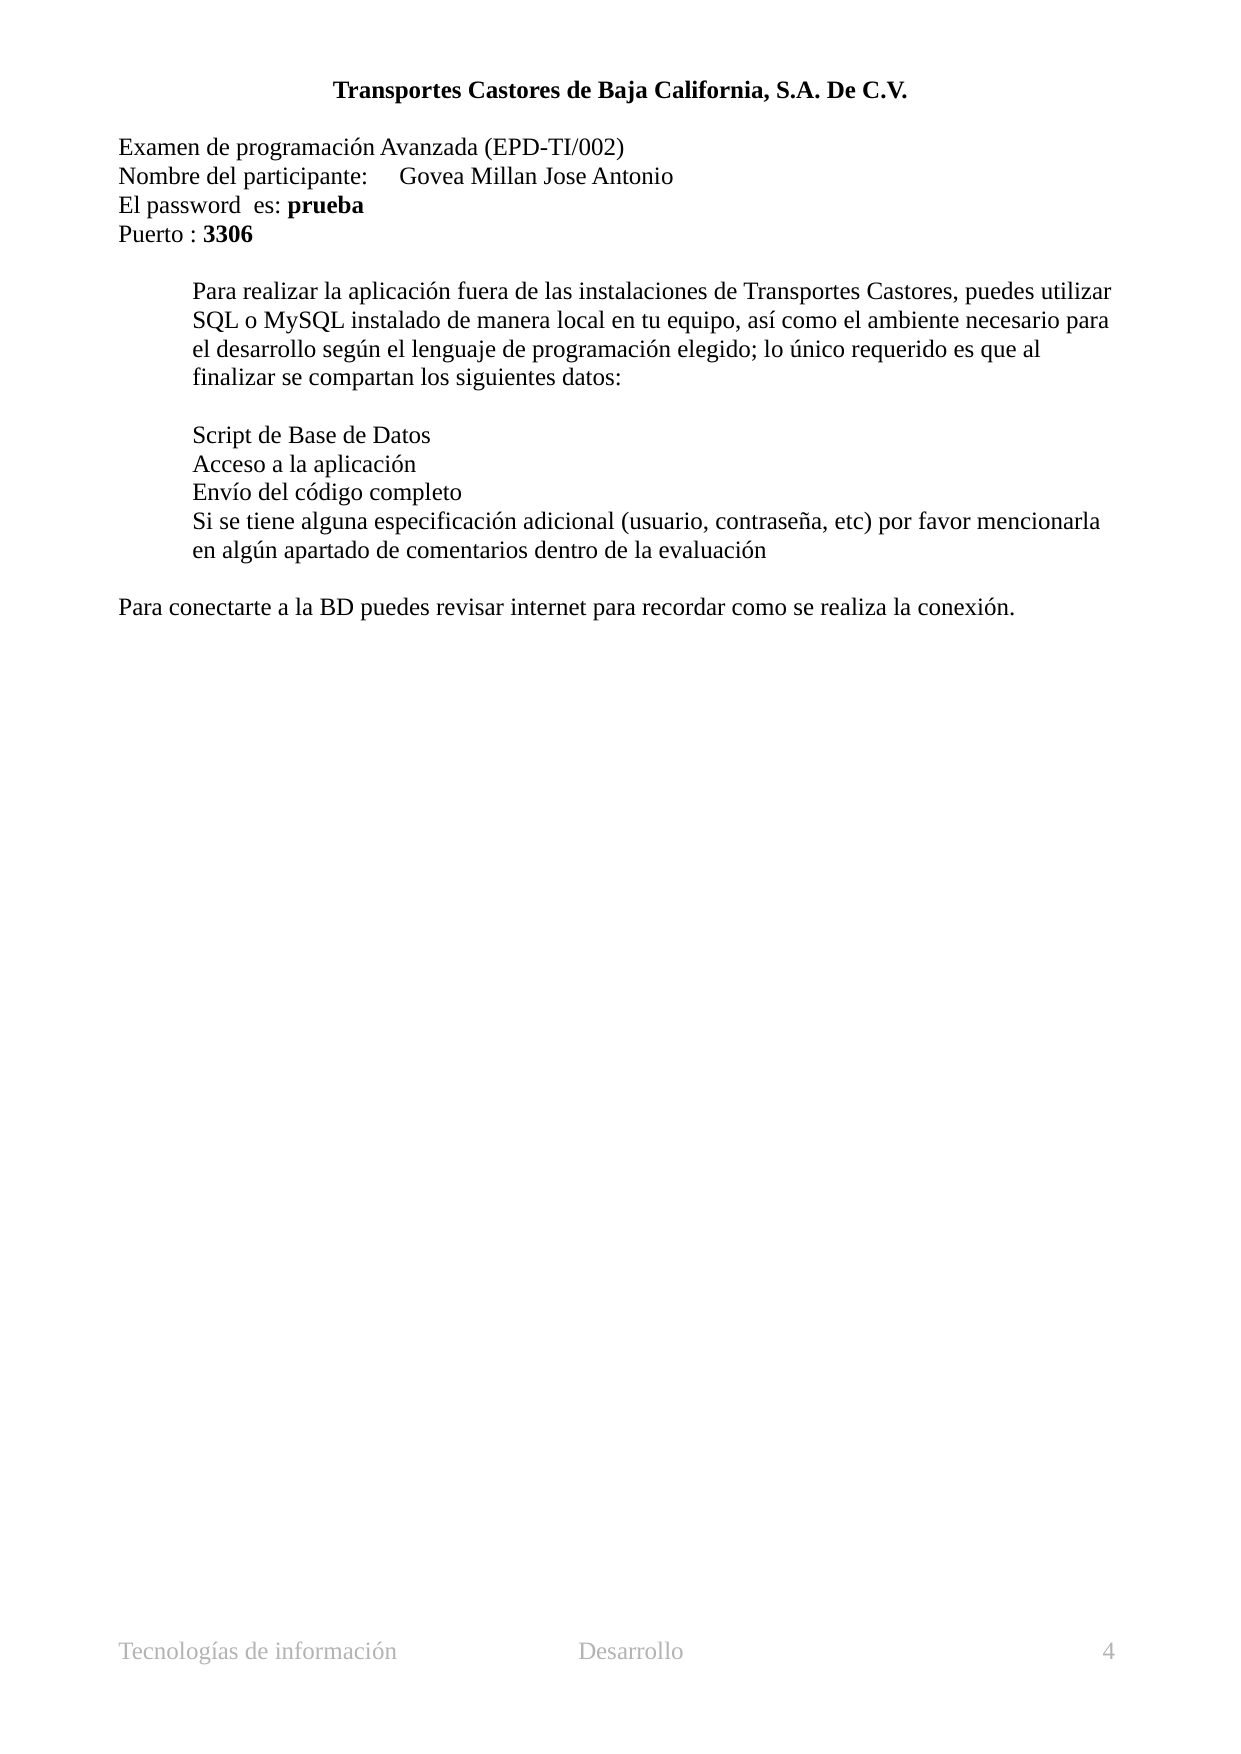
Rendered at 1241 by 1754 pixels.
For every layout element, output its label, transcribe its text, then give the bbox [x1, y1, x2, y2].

text Script de Base de Datos [118, 420, 1122, 449]
text Puerto : 3306 [118, 219, 1122, 247]
text Envío del código completo [118, 477, 1122, 506]
text Si se tiene alguna especificación adicional (usuario, contraseña, etc) por favor mencionarla en algún apartado de comentarios dentro de la evaluación [118, 506, 1122, 564]
text Para realizar la aplicación fuera de las instalaciones de Transportes Castores, puedes utilizar SQL o MySQL instalado de manera local en tu equipo, así como el ambiente necesario para el desarrollo según el lenguaje de programación elegido; lo único requerido es que al finalizar se compartan los siguientes datos: [118, 276, 1122, 391]
text Para conectarte a la BD puedes revisar internet para recordar como se realiza la conexión. [118, 592, 1122, 621]
text Acceso a la aplicación [118, 449, 1122, 477]
text El password es: prueba [118, 190, 1122, 219]
